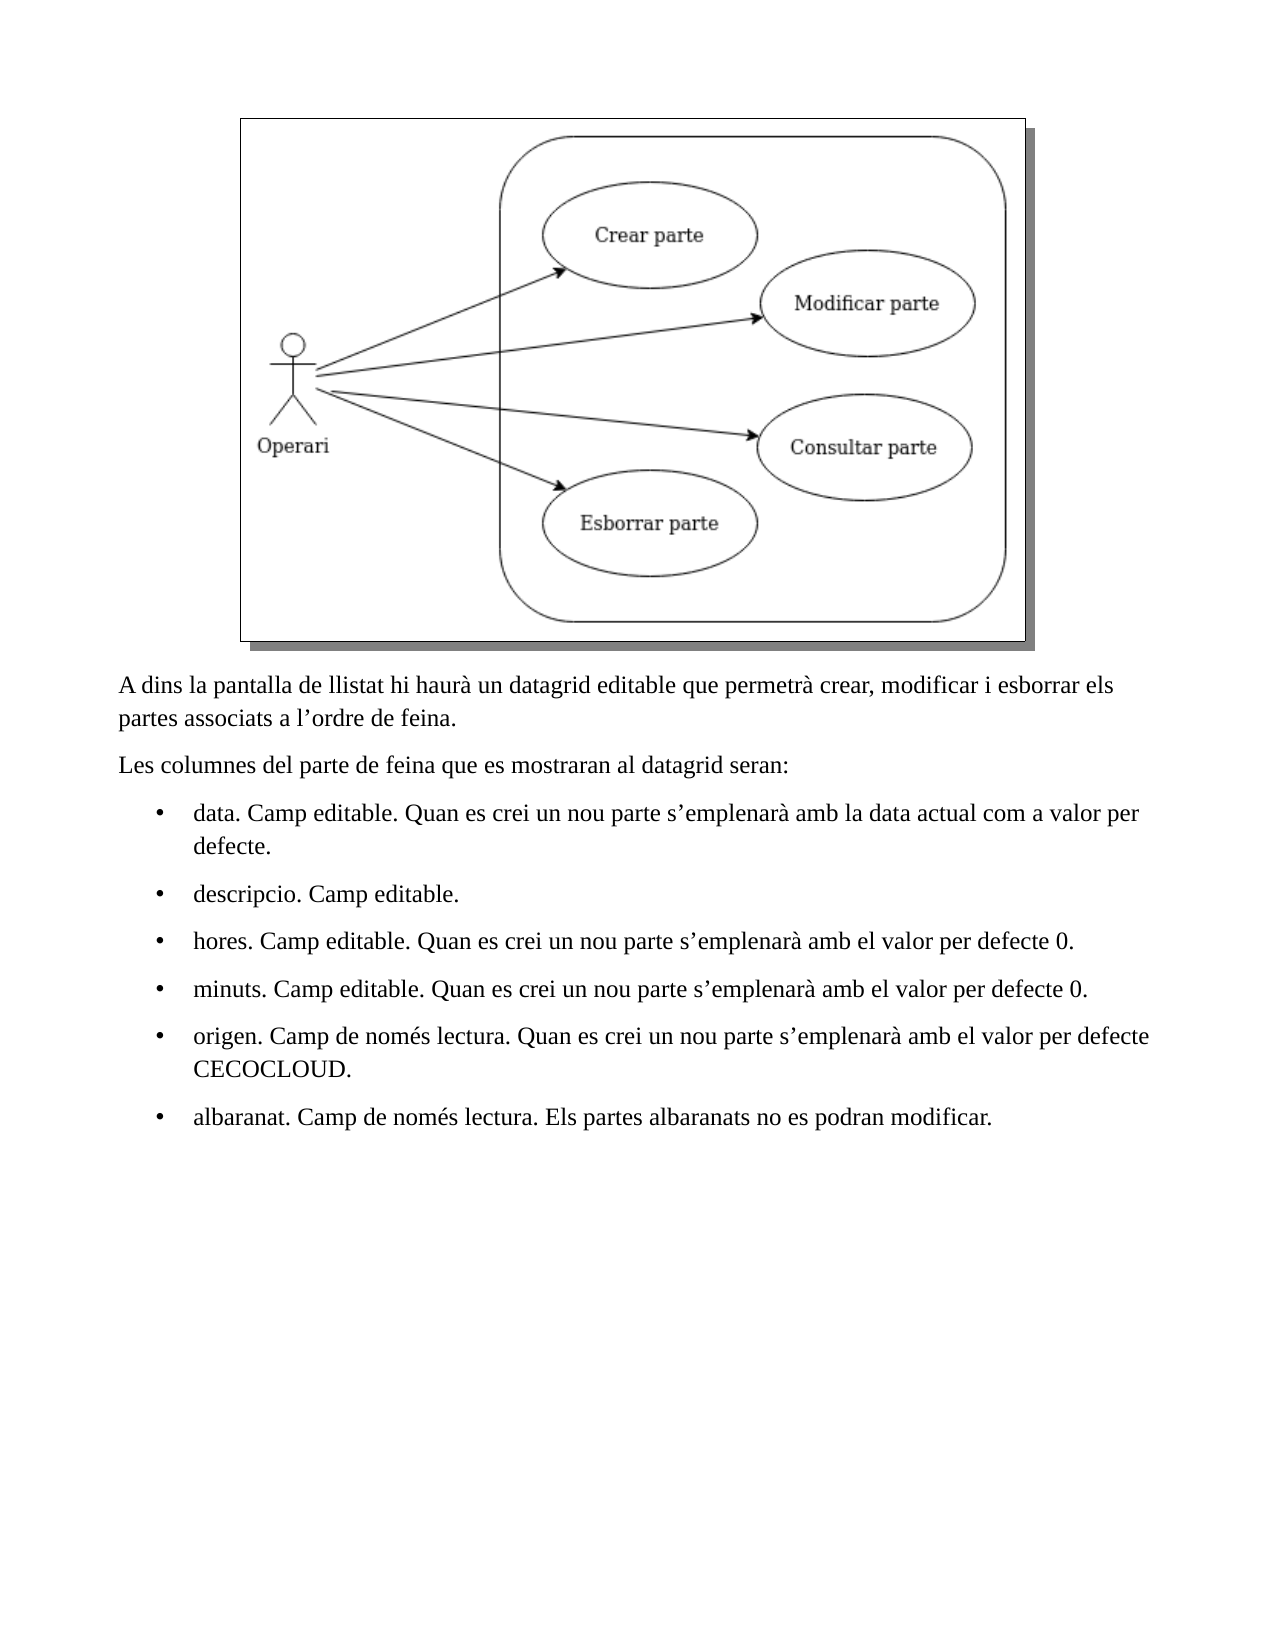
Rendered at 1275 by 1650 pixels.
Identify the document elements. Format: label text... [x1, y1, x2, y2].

list hores. Camp editable. Quan es crei un nou parte s’emplenarà amb el valor per defecte 0. [156, 926, 1157, 955]
list albaranat. Camp de només lectura. Els partes albaranats no es podran modificar. [156, 1102, 1157, 1131]
list descripcio. Camp editable. [156, 879, 1157, 907]
text A dins la pantalla de llistat hi haurà un datagrid editable que permetrà crear, modificar i esborrar els partes associats a l’ordre de feina. [118, 670, 1157, 732]
list minuts. Camp editable. Quan es crei un nou parte s’emplenarà amb el valor per defecte 0. [156, 974, 1157, 1003]
picture [242, 121, 1022, 638]
text Les columnes del parte de feina que es mostraran al datagrid seran: [118, 750, 1157, 779]
list data. Camp editable. Quan es crei un nou parte s’emplenarà amb la data actual com a valor per defecte. [156, 798, 1157, 860]
list origen. Camp de només lectura. Quan es crei un nou parte s’emplenarà amb el valor per defecte CECOCLOUD. [156, 1021, 1157, 1083]
